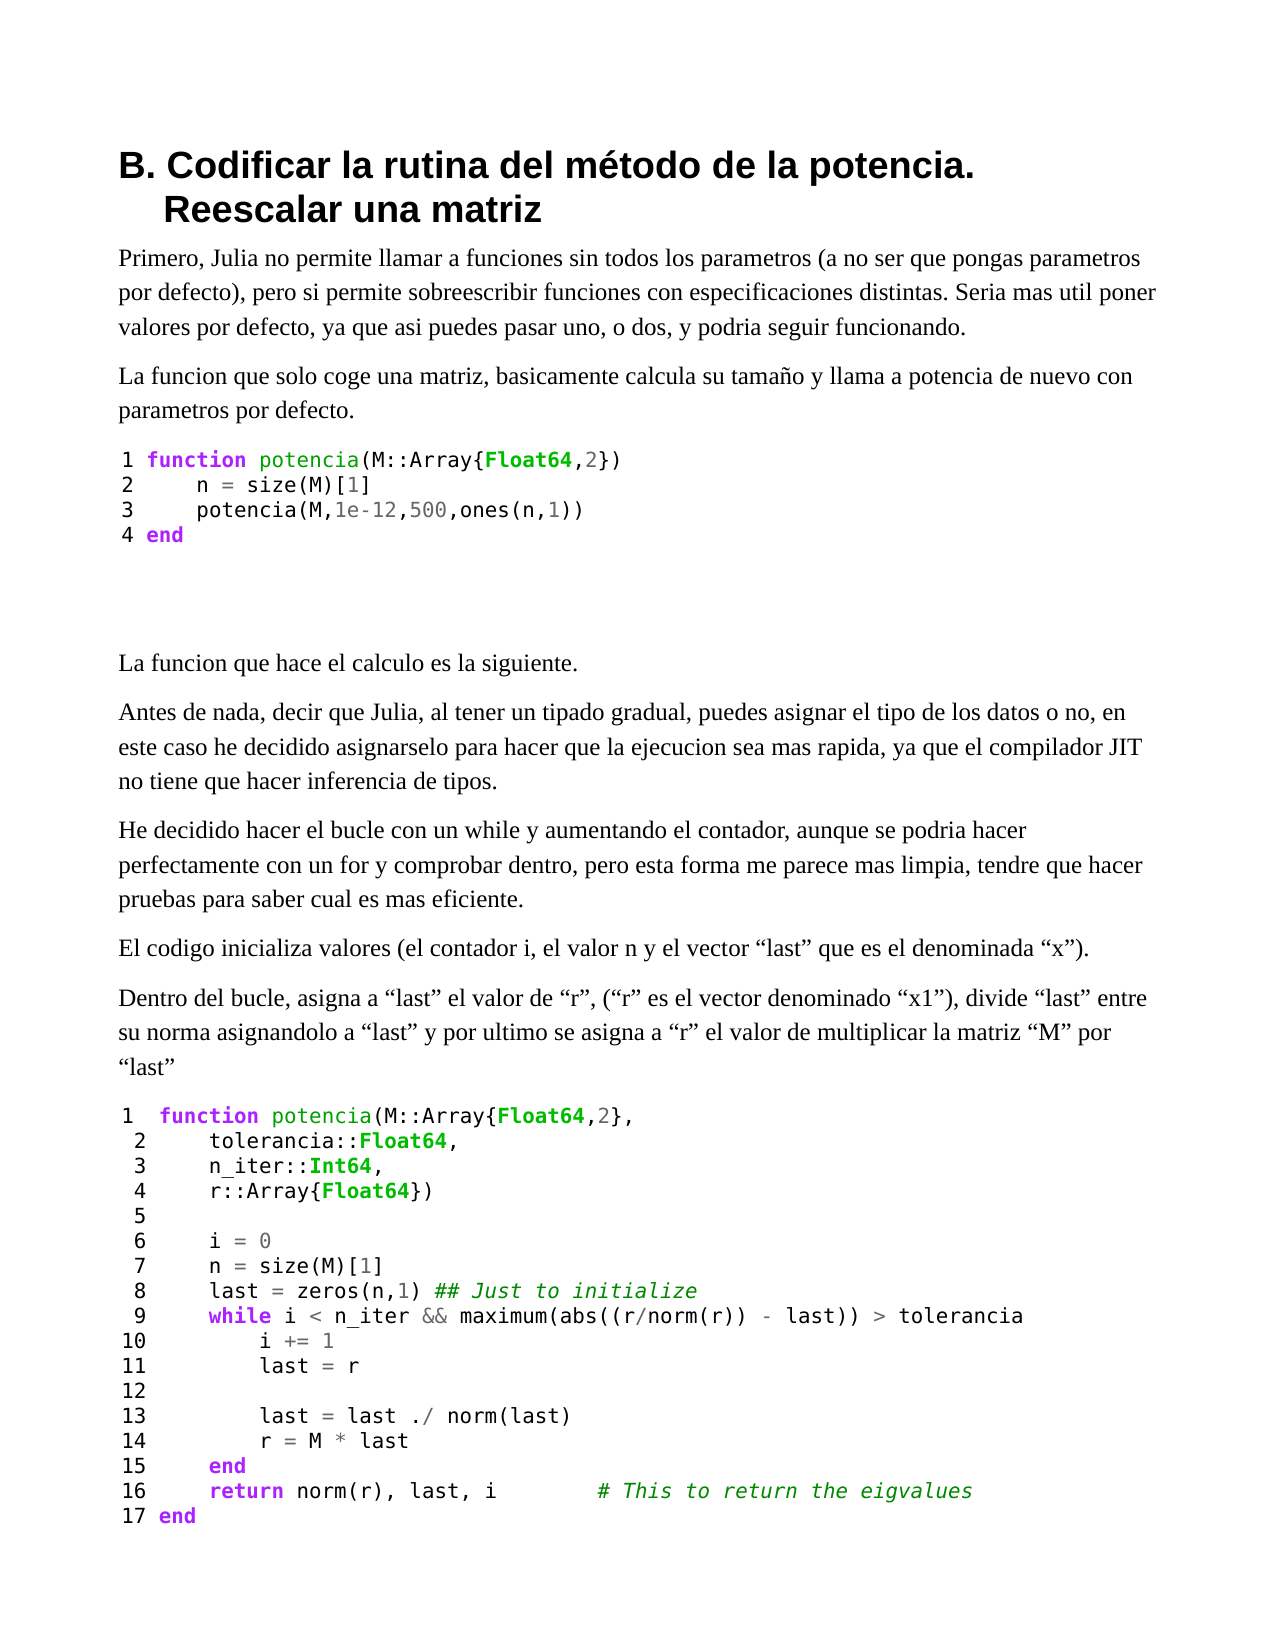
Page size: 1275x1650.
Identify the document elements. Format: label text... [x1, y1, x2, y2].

text Primero, Julia no permite llamar a funciones sin todos los parametros (a no ser que pongas parametros por defecto), pero si permite sobreescribir funciones con especificaciones distintas. Seria mas util poner valores por defecto, ya que asi puedes pasar uno, o dos, y podria seguir funcionando. [118, 243, 1157, 341]
table_header 1 2 3 4 [118, 445, 143, 550]
subtitle B. Codificar la rutina del método de la potencia. Reescalar una matriz [118, 143, 1157, 230]
table_header 1 2 3 4 5 6 7 8 9 10 11 12 13 14 15 16 17 [118, 1101, 156, 1531]
text Dentro del bucle, asigna a “last” el valor de “r”, (“r” es el vector denominado “x1”), divide “last” entre su norma asignandolo a “last” y por ultimo se asigna a “r” el valor de multiplicar la matriz “M” por “last” [118, 983, 1157, 1080]
text Antes de nada, decir que Julia, al tener un tipado gradual, puedes asignar el tipo de los datos o no, en este caso he decidido asignarselo para hacer que la ejecucion sea mas rapida, ya que el compilador JIT no tiene que hacer inferencia de tipos. [118, 697, 1157, 795]
table_header function potencia(M::Array{Float64,2}, tolerancia::Float64, n_iter::Int64, r::Array{Float64}) i = 0 n = size(M)[1] last = zeros(n,1) ## Just to initialize while i < n_iter && maximum(abs((r/norm(r)) - last)) > tolerancia i += 1 last = r last = last ./ norm(last) r = M * last end return norm(r), last, i # This to return the eigvalues end [156, 1101, 1047, 1531]
text La funcion que solo coge una matriz, basicamente calcula su tamaño y llama a potencia de nuevo con parametros por defecto. [118, 361, 1157, 424]
table_header function potencia(M::Array{Float64,2}) n = size(M)[1] potencia(M,1e-12,500,ones(n,1)) end [143, 445, 634, 550]
text La funcion que hace el calculo es la siguiente. [118, 648, 1157, 677]
text He decidido hacer el bucle con un while y aumentando el contador, aunque se podria hacer perfectamente con un for y comprobar dentro, pero esta forma me parece mas limpia, tendre que hacer pruebas para saber cual es mas eficiente. [118, 816, 1157, 913]
text El codigo inicializa valores (el contador i, el valor n y el vector “last” que es el denominada “x”). [118, 933, 1157, 962]
